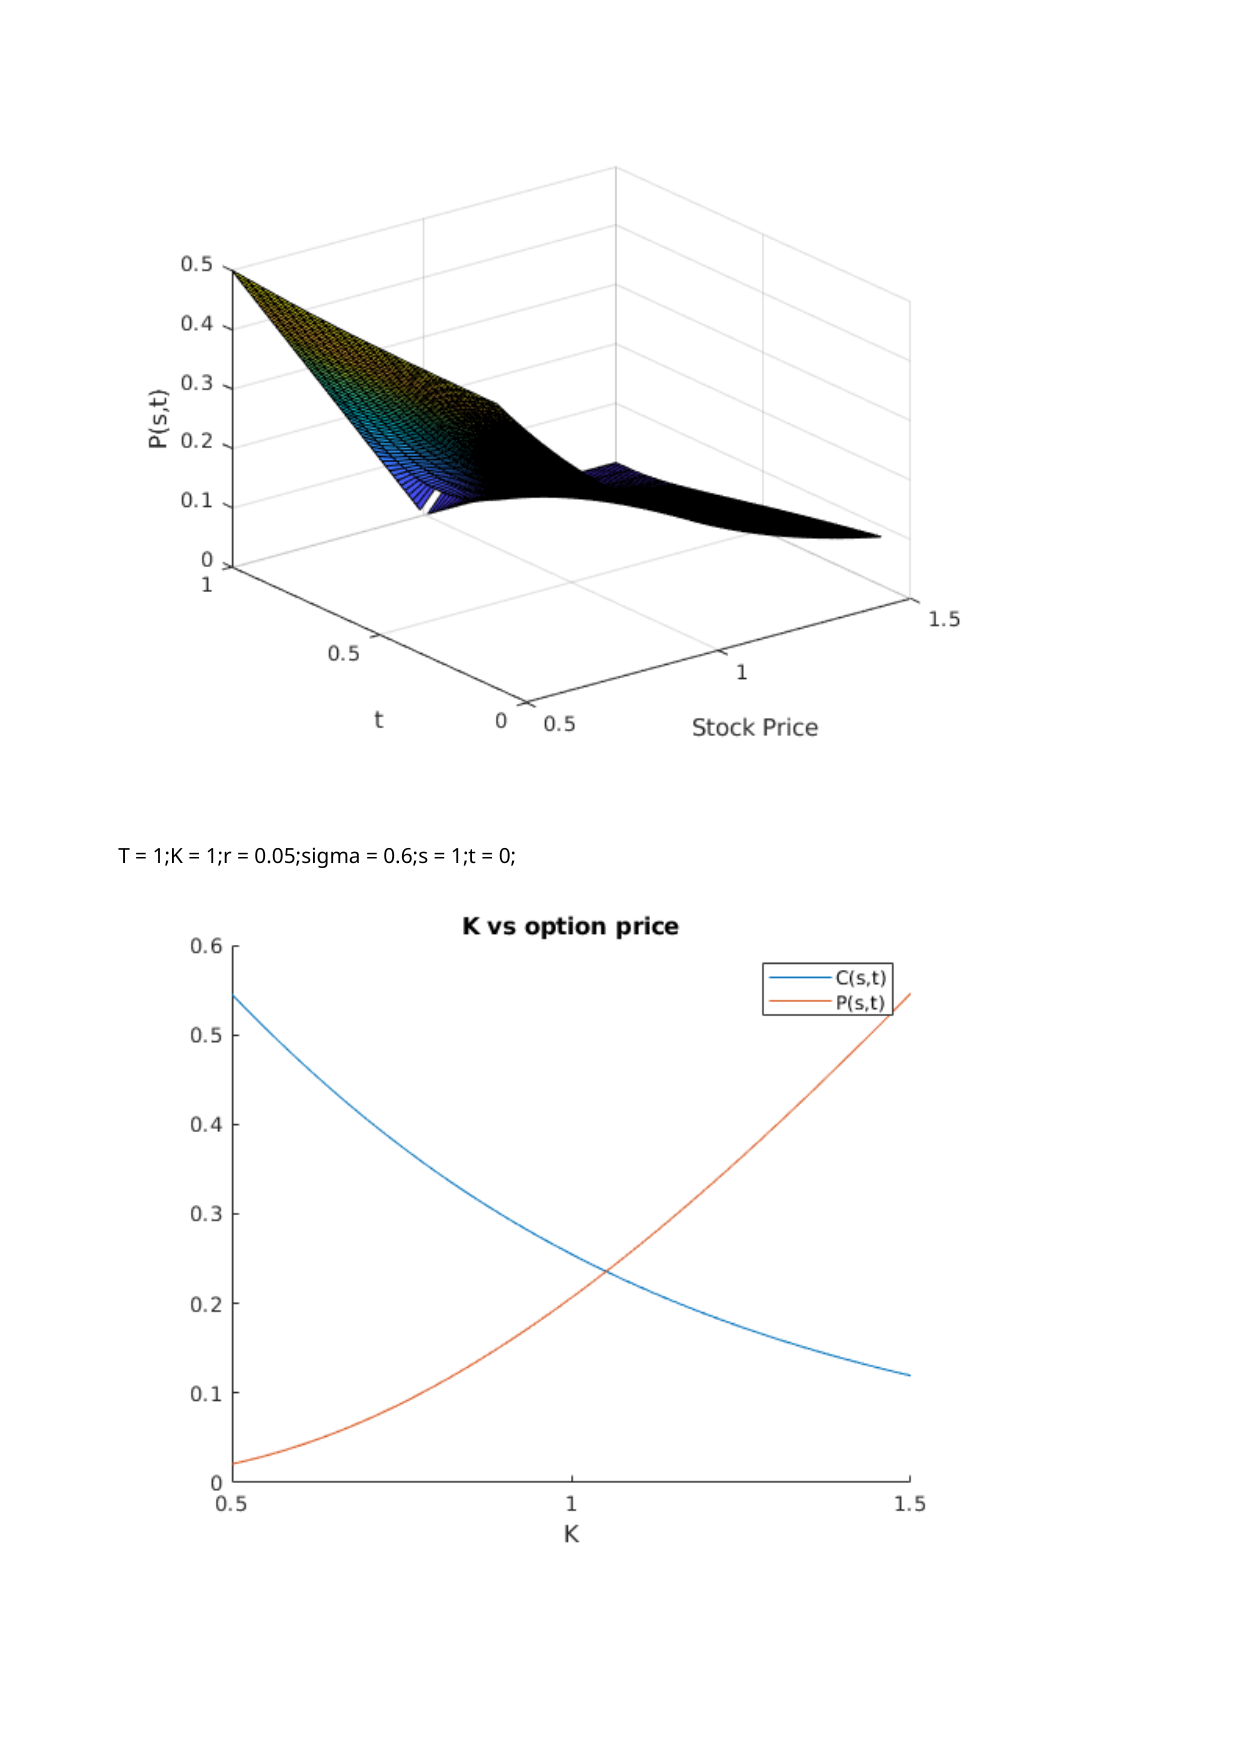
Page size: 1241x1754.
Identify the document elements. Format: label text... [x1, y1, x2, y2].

picture [118, 898, 994, 1555]
picture [118, 118, 994, 775]
text T = 1;K = 1;r = 0.05;sigma = 0.6;s = 1;t = 0; [118, 841, 1122, 869]
